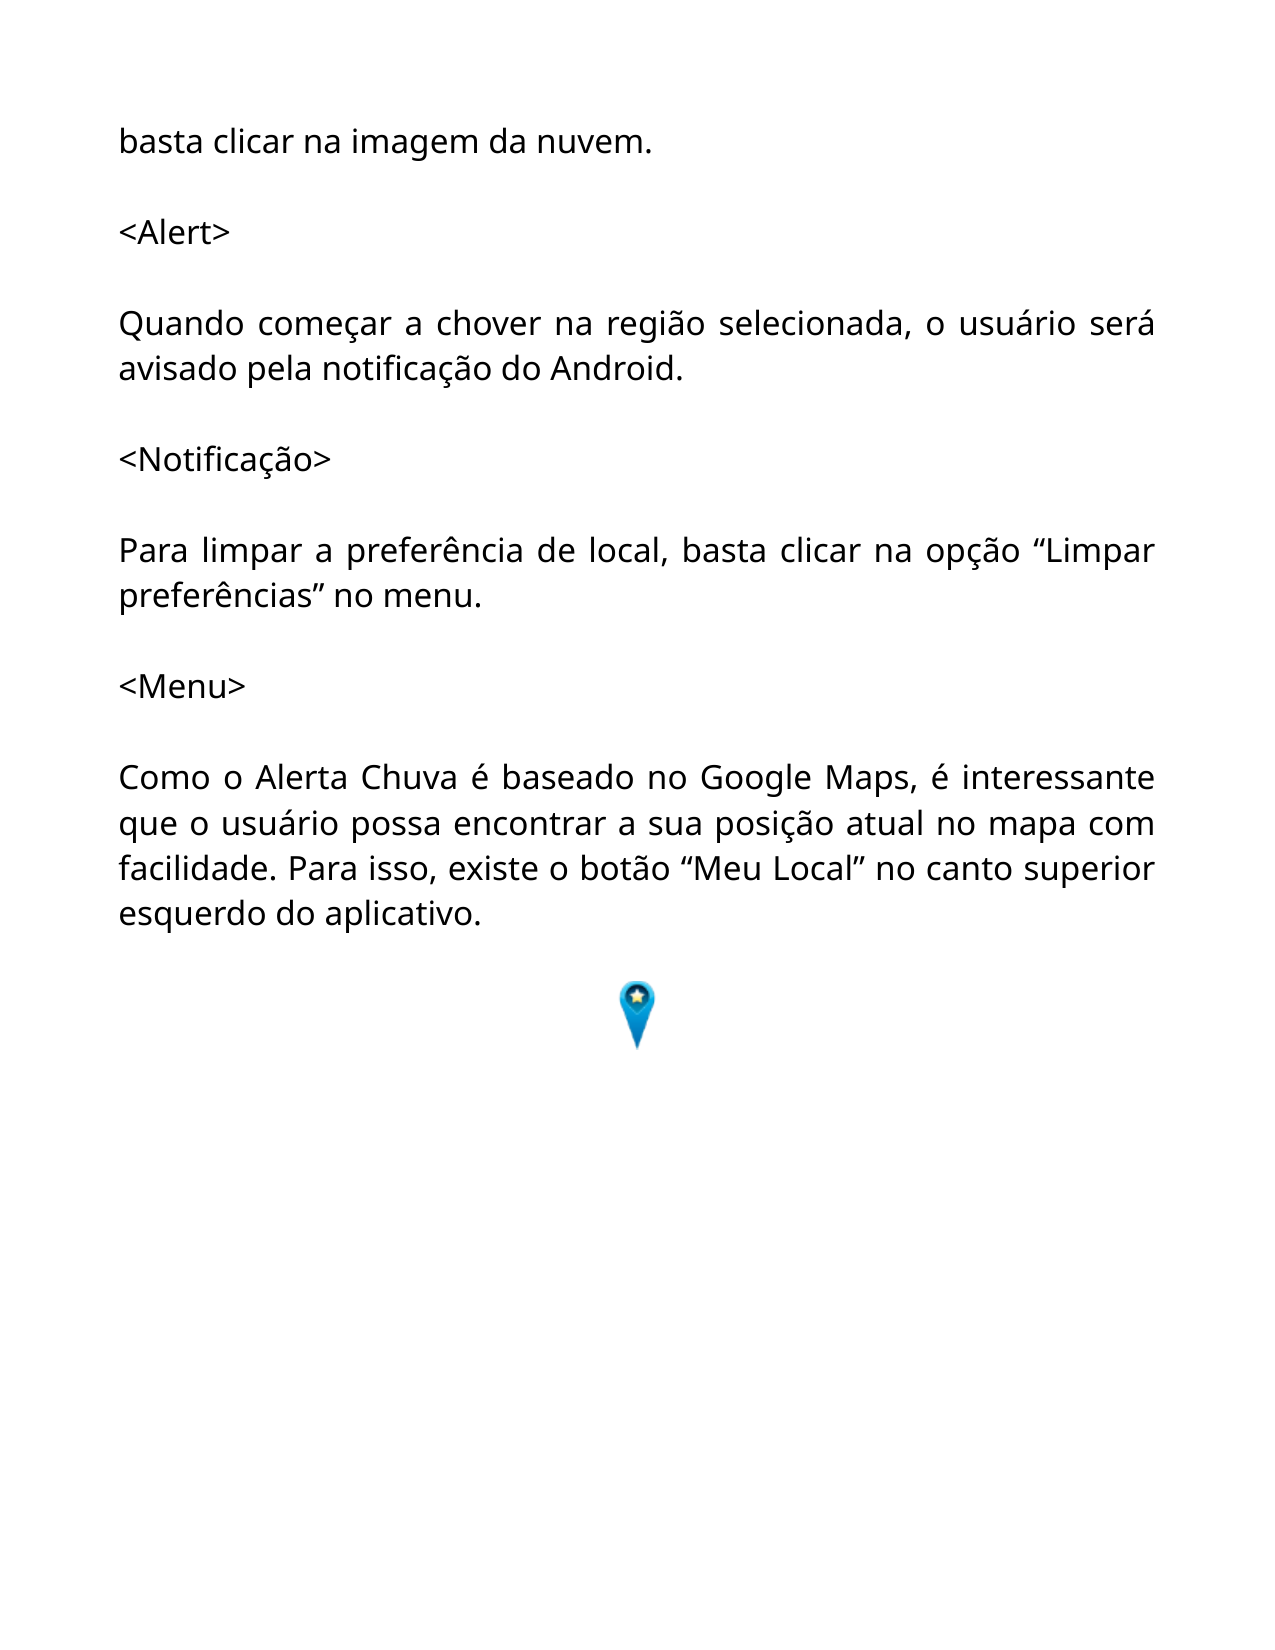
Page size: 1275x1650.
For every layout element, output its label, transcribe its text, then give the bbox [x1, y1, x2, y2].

text <Menu> [118, 663, 1157, 708]
text basta clicar na imagem da nuvem. [118, 118, 1157, 163]
text Para limpar a preferência de local, basta clicar na opção “Limpar preferências” no menu. [118, 527, 1157, 618]
text Como o Alerta Chuva é baseado no Google Maps, é interessante que o usuário possa encontrar a sua posição atual no mapa com facilidade. Para isso, existe o botão “Meu Local” no canto superior esquerdo do aplicativo. [118, 754, 1157, 936]
text <Notificação> [118, 436, 1157, 481]
text Quando começar a chover na região selecionada, o usuário será avisado pela notificação do Android. [118, 300, 1157, 391]
text <Alert> [118, 209, 1157, 254]
picture [603, 981, 672, 1050]
